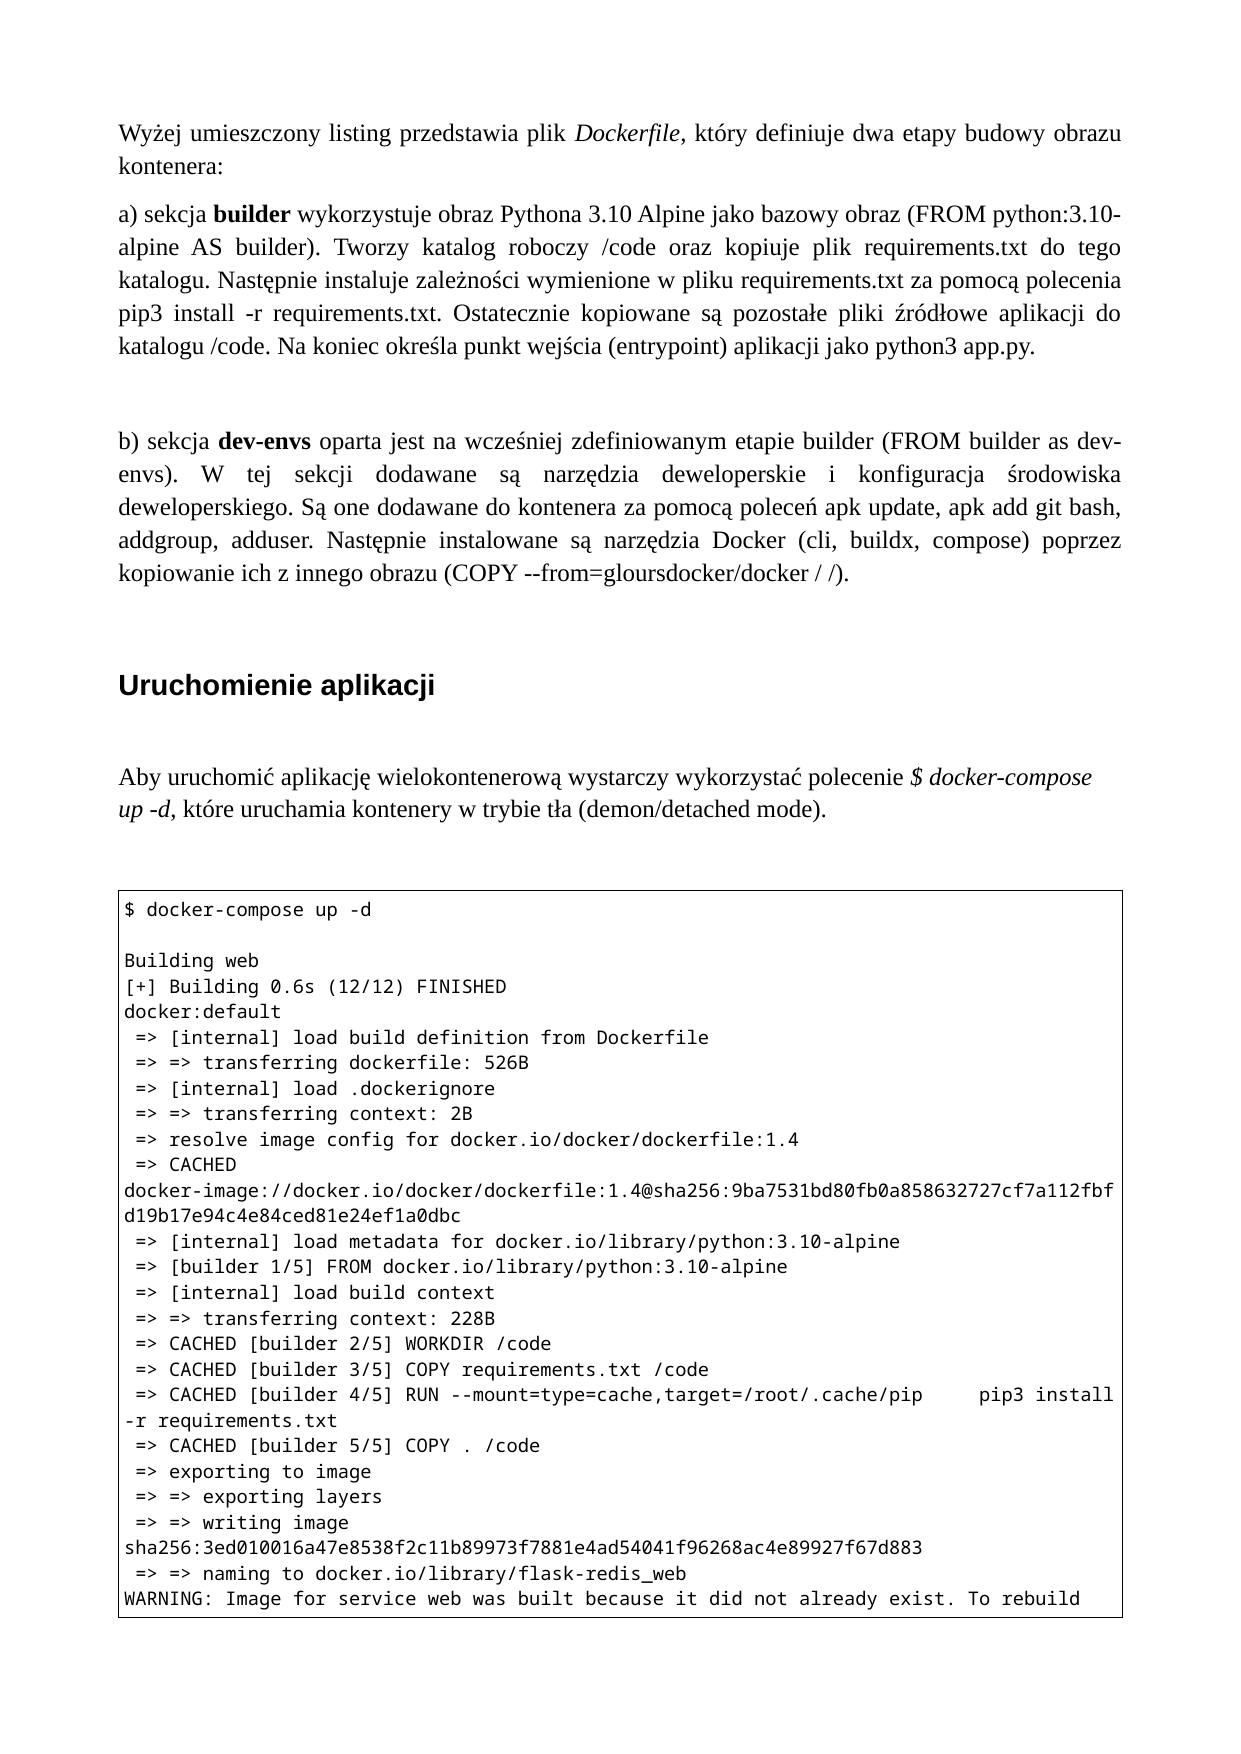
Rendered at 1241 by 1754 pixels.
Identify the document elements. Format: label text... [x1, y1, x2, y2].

table_header $ docker-compose up -d Building web [+] Building 0.6s (12/12) FINISHED docker:default => [internal] load build definition from Dockerfile => => transferring dockerfile: 526B => [internal] load .dockerignore => => transferring context: 2B => resolve image config for docker.io/docker/dockerfile:1.4 => CACHED docker-image://docker.io/docker/dockerfile:1.4@sha256:9ba7531bd80fb0a858632727cf7a112fbfd19b17e94c4e84ced81e24ef1a0dbc => [internal] load metadata for docker.io/library/python:3.10-alpine => [builder 1/5] FROM docker.io/library/python:3.10-alpine => [internal] load build context => => transferring context: 228B => CACHED [builder 2/5] WORKDIR /code => CACHED [builder 3/5] COPY requirements.txt /code => CACHED [builder 4/5] RUN --mount=type=cache,target=/root/.cache/pip pip3 install -r requirements.txt => CACHED [builder 5/5] COPY . /code => exporting to image => => exporting layers => => writing image sha256:3ed010016a47e8538f2c11b89973f7881e4ad54041f96268ac4e89927f67d883 => => naming to docker.io/library/flask-redis_web WARNING: Image for service web was built because it did not already exist. To rebuild [119, 891, 1122, 1617]
text Wyżej umieszczony listing przedstawia plik Dockerfile, który definiuje dwa etapy budowy obrazu kontenera: [118, 118, 1122, 180]
text b) sekcja dev-envs oparta jest na wcześniej zdefiniowanym etapie builder (FROM builder as dev-envs). W tej sekcji dodawane są narzędzia deweloperskie i konfiguracja środowiska deweloperskiego. Są one dodawane do kontenera za pomocą poleceń apk update, apk add git bash, addgroup, adduser. Następnie instalowane są narzędzia Docker (cli, buildx, compose) poprzez kopiowanie ich z innego obrazu (COPY --from=gloursdocker/docker / /). [118, 426, 1122, 587]
text a) sekcja builder wykorzystuje obraz Pythona 3.10 Alpine jako bazowy obraz (FROM python:3.10-alpine AS builder). Tworzy katalog roboczy /code oraz kopiuje plik requirements.txt do tego katalogu. Następnie instaluje zależności wymienione w pliku requirements.txt za pomocą polecenia pip3 install -r requirements.txt. Ostatecznie kopiowane są pozostałe pliki źródłowe aplikacji do katalogu /code. Na koniec określa punkt wejścia (entrypoint) aplikacji jako python3 app.py. [118, 199, 1122, 359]
text Aby uruchomić aplikację wielokontenerową wystarczy wykorzystać polecenie $ docker-compose up -d, które uruchamia kontenery w trybie tła (demon/detached mode). [118, 762, 1122, 823]
subtitle Uruchomienie aplikacji [118, 668, 1122, 701]
